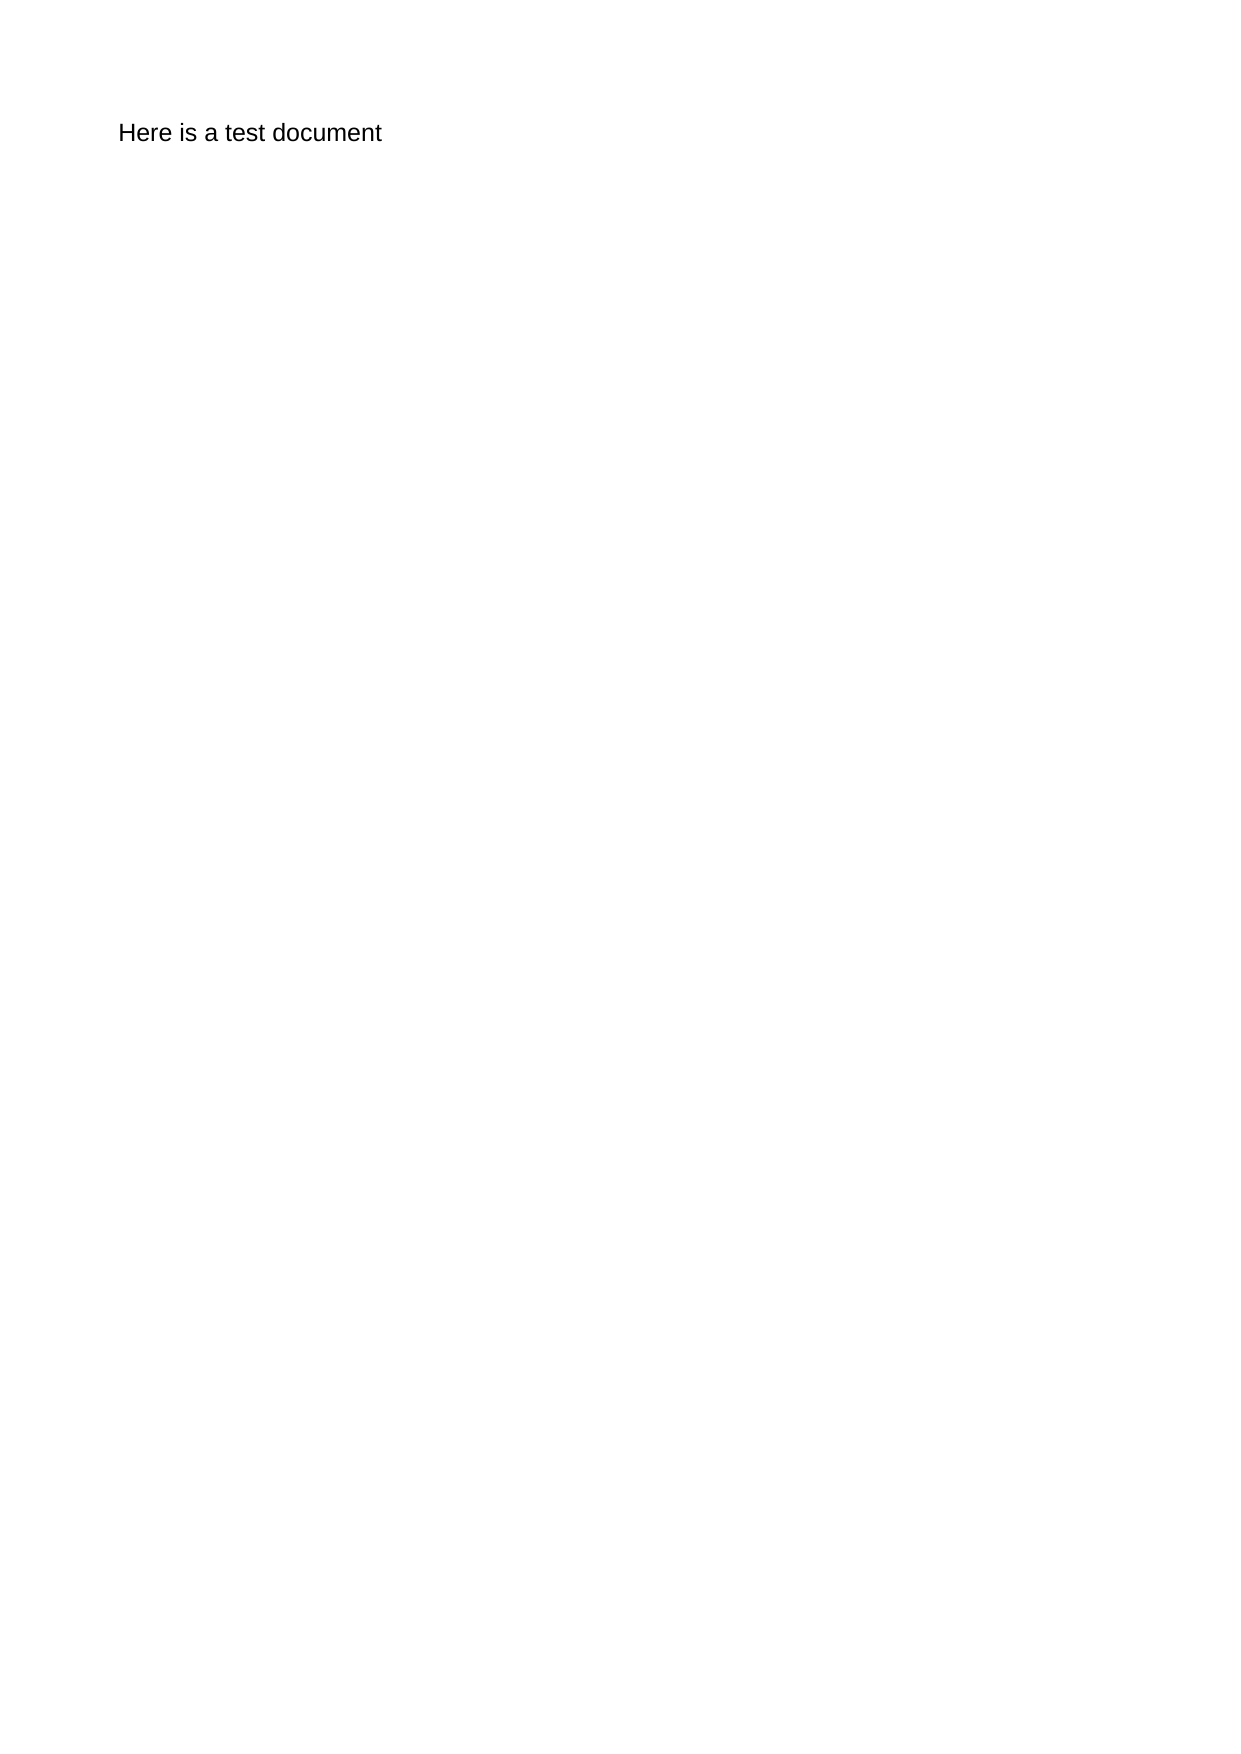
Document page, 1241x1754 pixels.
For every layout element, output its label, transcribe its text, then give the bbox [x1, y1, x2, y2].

text Here is a test document [118, 118, 1122, 147]
